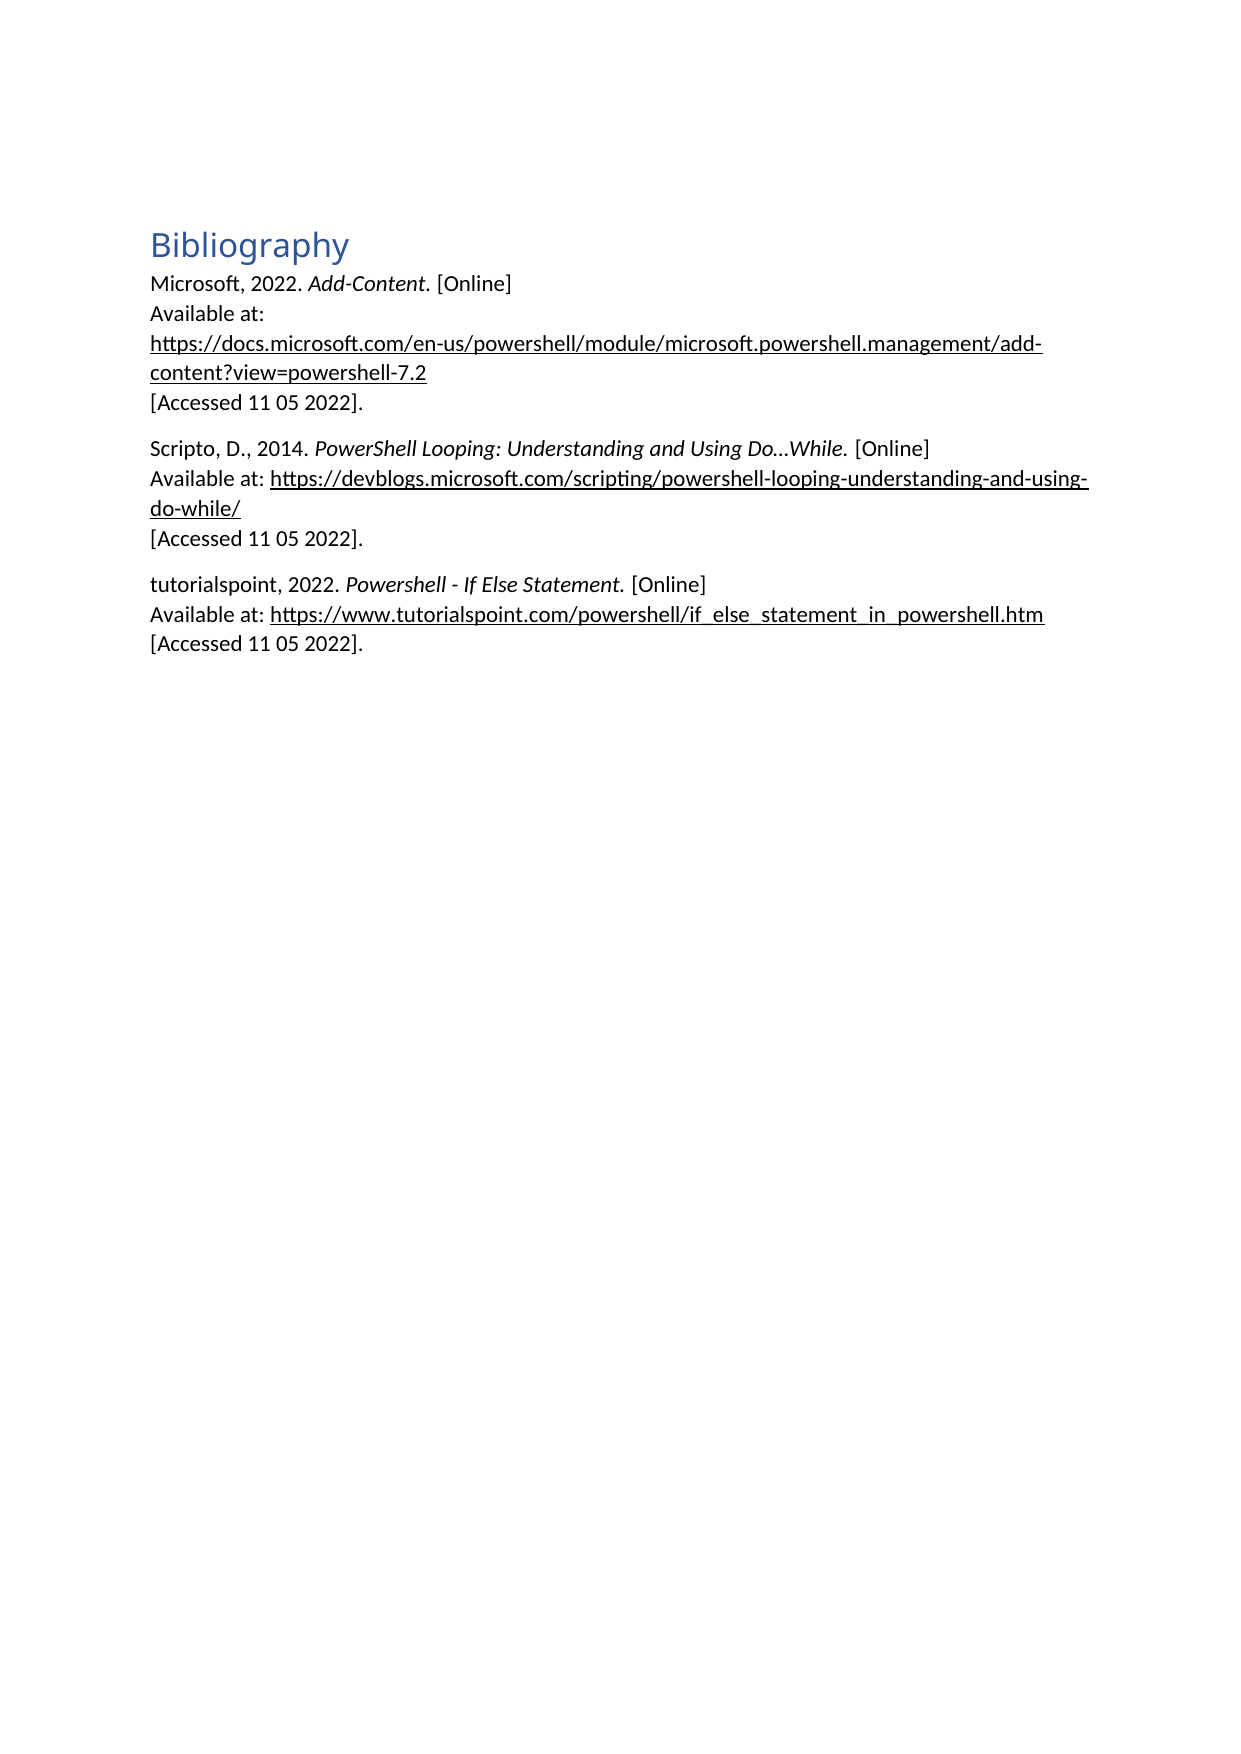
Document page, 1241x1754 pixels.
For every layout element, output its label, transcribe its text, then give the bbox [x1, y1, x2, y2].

text Scripto, D., 2014. PowerShell Looping: Understanding and Using Do…While. [Online] Available at: https://devblogs.microsoft.com/scripting/powershell-looping-understanding-and-using-do-while/ [Accessed 11 05 2022]. [150, 434, 1090, 552]
text Microsoft, 2022. Add-Content. [Online] Available at: https://docs.microsoft.com/en-us/powershell/module/microsoft.powershell.management/add-content?view=powershell-7.2 [Accessed 11 05 2022]. [150, 269, 1090, 416]
subtitle Bibliography [150, 221, 1090, 267]
text tutorialspoint, 2022. Powershell - If Else Statement. [Online] Available at: https://www.tutorialspoint.com/powershell/if_else_statement_in_powershell.htm [Accessed 11 05 2022]. [150, 570, 1090, 657]
